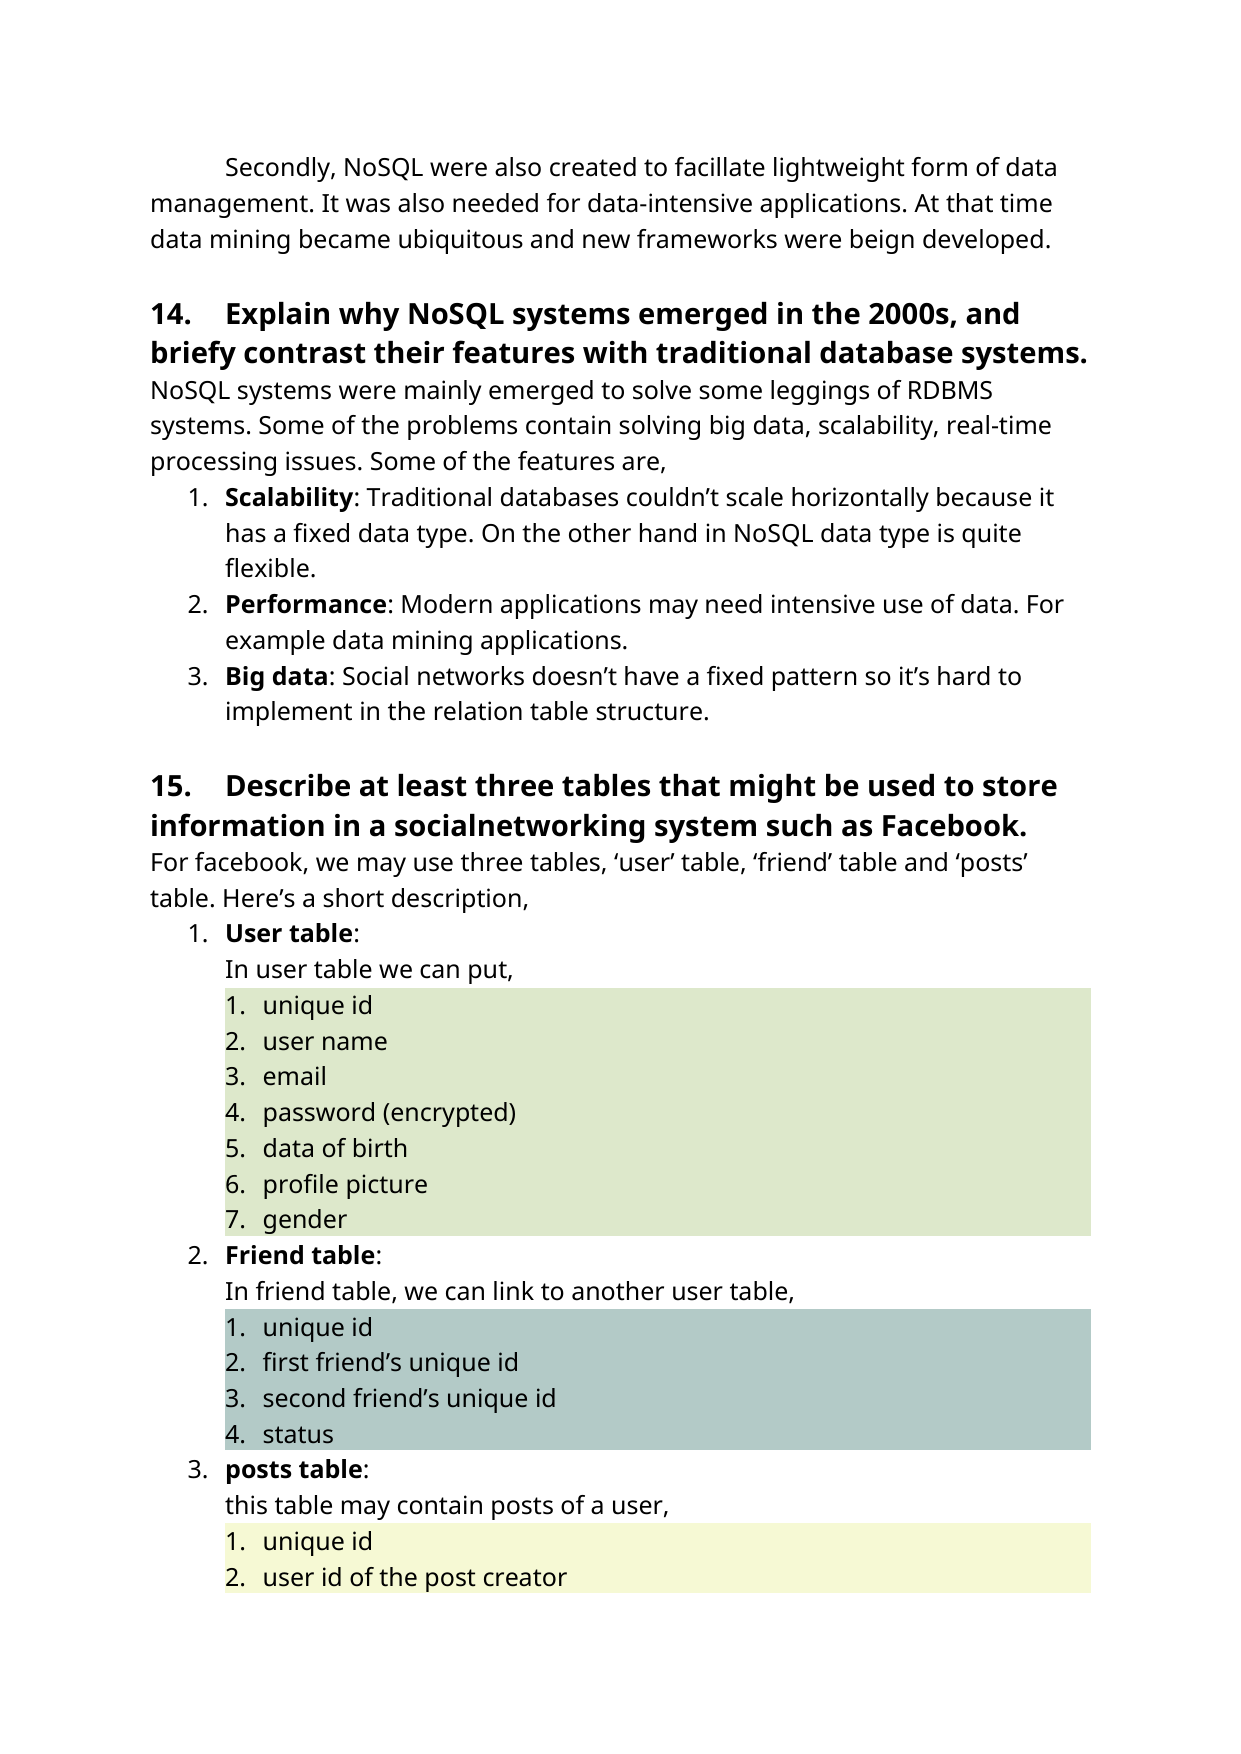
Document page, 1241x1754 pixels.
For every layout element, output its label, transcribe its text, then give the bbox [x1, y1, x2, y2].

list user id of the post creator [225, 1559, 1091, 1593]
list email [225, 1059, 1091, 1093]
list User table: In user table we can put, [187, 916, 1091, 986]
list Performance: Modern applications may need intensive use of data. For example data mining applications. [187, 587, 1091, 656]
list Big data: Social networks doesn’t have a fixed pattern so it’s hard to implement in the relation table structure. [187, 658, 1091, 728]
text Secondly, NoSQL were also created to facillate lightweight form of data management. It was also needed for data-intensive applications. At that time data mining became ubiquitous and new frameworks were beign developed. [150, 150, 1091, 256]
text NoSQL systems were mainly emerged to solve some leggings of RDBMS systems. Some of the problems contain solving big data, scalability, real-time processing issues. Some of the features are, [150, 372, 1091, 478]
subtitle Describe at least three tables that might be used to store information in a socialnetworking system such as Facebook. [150, 765, 1091, 845]
list data of birth [225, 1131, 1091, 1164]
subtitle Explain why NoSQL systems emerged in the 2000s, and briefy contrast their features with traditional database systems. [150, 293, 1091, 372]
list Scalability: Traditional databases couldn’t scale horizontally because it has a fixed data type. On the other hand in NoSQL data type is quite flexible. [187, 479, 1091, 585]
list unique id [225, 1523, 1091, 1558]
list profile picture [225, 1166, 1091, 1200]
text For facebook, we may use three tables, ‘user’ table, ‘friend’ table and ‘posts’ table. Here’s a short description, [150, 845, 1091, 914]
list first friend’s unique id [225, 1345, 1091, 1379]
list user name [225, 1023, 1091, 1057]
list second friend’s unique id [225, 1381, 1091, 1415]
list gender [225, 1202, 1091, 1236]
list password (encrypted) [225, 1095, 1091, 1129]
list Friend table: In friend table, we can link to another user table, [187, 1238, 1091, 1307]
list status [225, 1416, 1091, 1450]
list posts table: this table may contain posts of a user, [187, 1452, 1091, 1522]
list unique id [225, 1309, 1091, 1343]
list unique id [225, 988, 1091, 1022]
